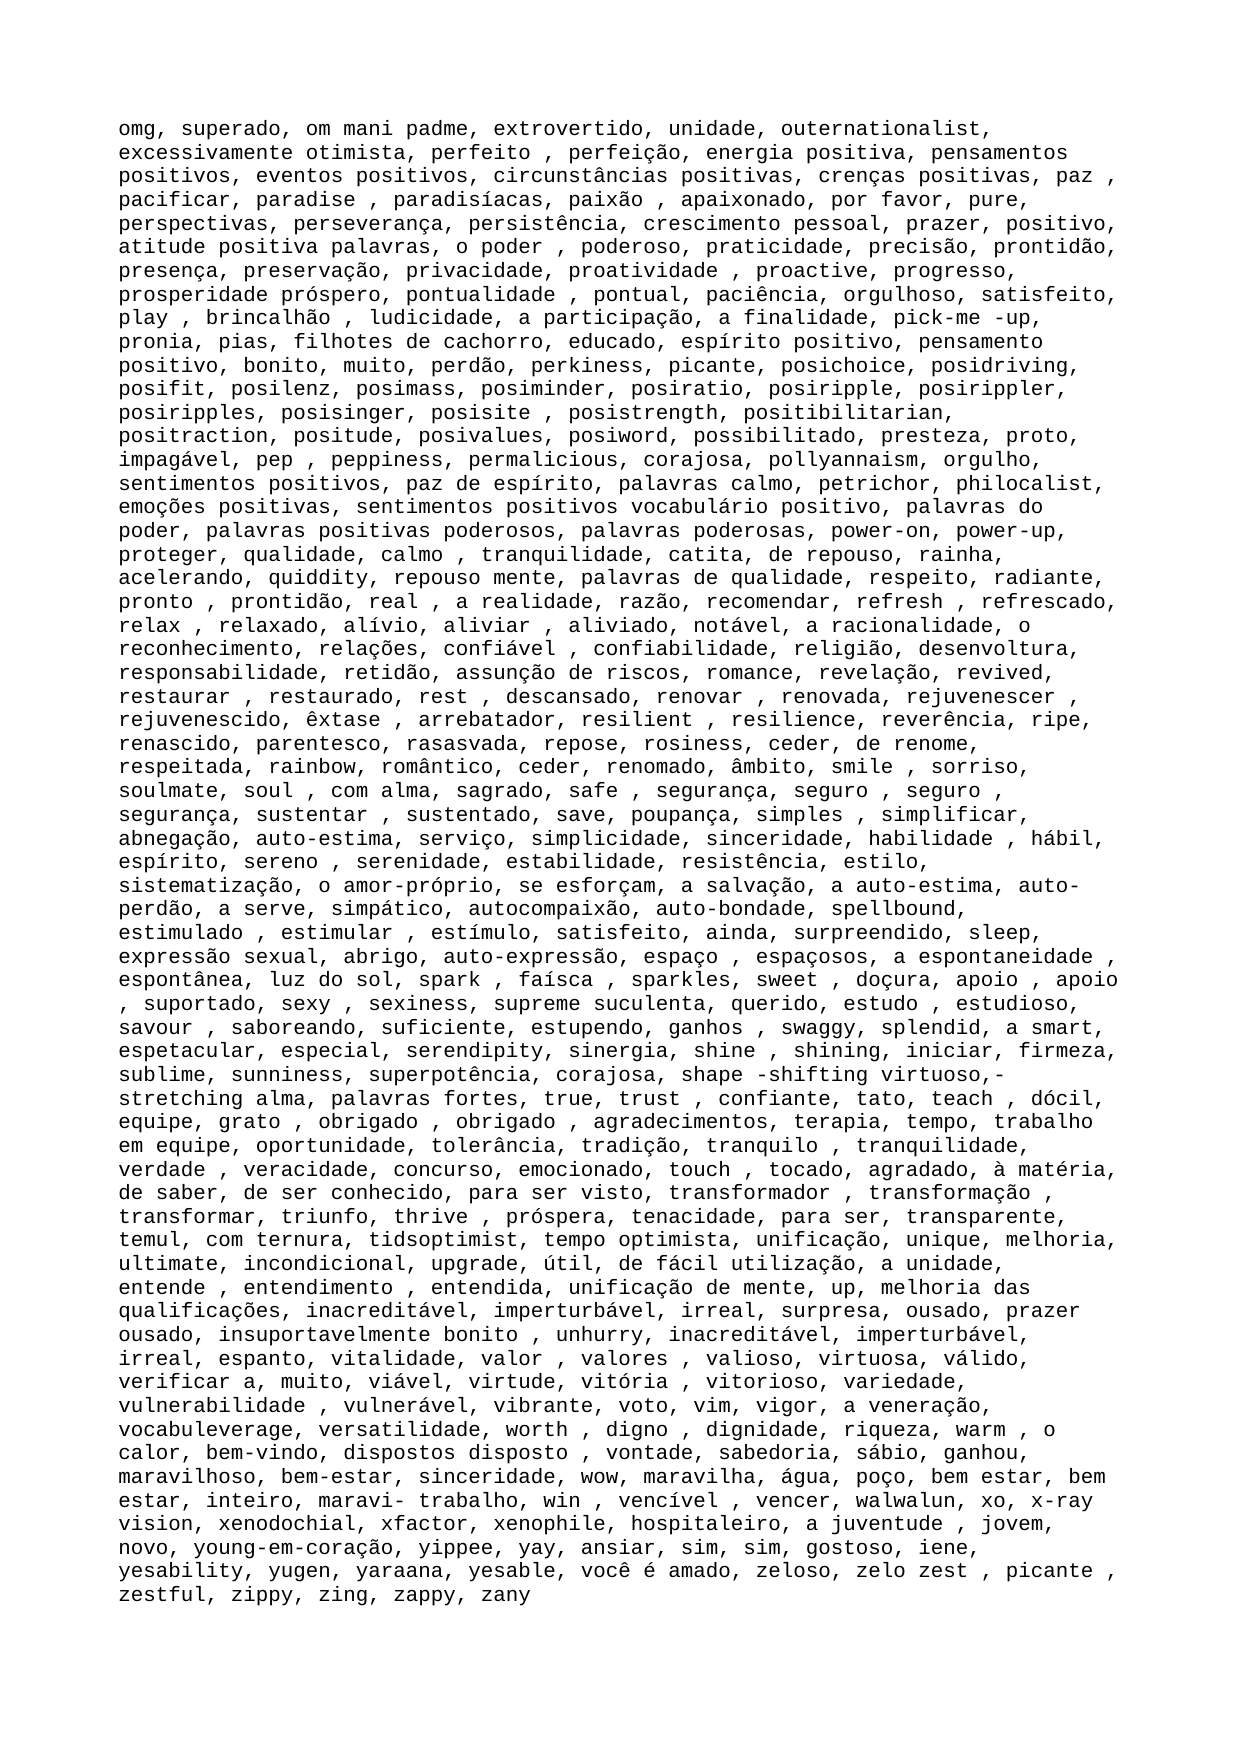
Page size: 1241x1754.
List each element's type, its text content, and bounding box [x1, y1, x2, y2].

text omg, superado, om mani padme, extrovertido, unidade, outernationalist, excessivamente otimista, perfeito , perfeição, energia positiva, pensamentos positivos, eventos positivos, circunstâncias positivas, crenças positivas, paz , pacificar, paradise , paradisíacas, paixão , apaixonado, por favor, pure, perspectivas, perseverança, persistência, crescimento pessoal, prazer, positivo, atitude positiva palavras, o poder , poderoso, praticidade, precisão, prontidão, presença, preservação, privacidade, proatividade , proactive, progresso, prosperidade próspero, pontualidade , pontual, paciência, orgulhoso, satisfeito, play , brincalhão , ludicidade, a participação, a finalidade, pick-me -up, pronia, pias, filhotes de cachorro, educado, espírito positivo, pensamento positivo, bonito, muito, perdão, perkiness, picante, posichoice, posidriving, posifit, posilenz, posimass, posiminder, posiratio, posiripple, posirippler, posiripples, posisinger, posisite , posistrength, positibilitarian, positraction, positude, posivalues, posiword, possibilitado, presteza, proto, impagável, pep , peppiness, permalicious, corajosa, pollyannaism, orgulho, sentimentos positivos, paz de espírito, palavras calmo, petrichor, philocalist, emoções positivas, sentimentos positivos vocabulário positivo, palavras do poder, palavras positivas poderosos, palavras poderosas, power-on, power-up, proteger, qualidade, calmo , tranquilidade, catita, de repouso, rainha, acelerando, quiddity, repouso mente, palavras de qualidade, respeito, radiante, pronto , prontidão, real , a realidade, razão, recomendar, refresh , refrescado, relax , relaxado, alívio, aliviar , aliviado, notável, a racionalidade, o reconhecimento, relações, confiável , confiabilidade, religião, desenvoltura, responsabilidade, retidão, assunção de riscos, romance, revelação, revived, restaurar , restaurado, rest , descansado, renovar , renovada, rejuvenescer , rejuvenescido, êxtase , arrebatador, resilient , resilience, reverência, ripe, renascido, parentesco, rasasvada, repose, rosiness, ceder, de renome, respeitada, rainbow, romântico, ceder, renomado, âmbito, smile , sorriso, soulmate, soul , com alma, sagrado, safe , segurança, seguro , seguro , segurança, sustentar , sustentado, save, poupança, simples , simplificar, abnegação, auto-estima, serviço, simplicidade, sinceridade, habilidade , hábil, espírito, sereno , serenidade, estabilidade, resistência, estilo, sistematização, o amor-próprio, se esforçam, a salvação, a auto-estima, auto-perdão, a serve, simpático, autocompaixão, auto-bondade, spellbound, estimulado , estimular , estímulo, satisfeito, ainda, surpreendido, sleep, expressão sexual, abrigo, auto-expressão, espaço , espaçosos, a espontaneidade , espontânea, luz do sol, spark , faísca , sparkles, sweet , doçura, apoio , apoio , suportado, sexy , sexiness, supreme suculenta, querido, estudo , estudioso, savour , saboreando, suficiente, estupendo, ganhos , swaggy, splendid, a smart, espetacular, especial, serendipity, sinergia, shine , shining, iniciar, firmeza, sublime, sunniness, superpotência, corajosa, shape -shifting virtuoso,-stretching alma, palavras fortes, true, trust , confiante, tato, teach , dócil, equipe, grato , obrigado , obrigado , agradecimentos, terapia, tempo, trabalho em equipe, oportunidade, tolerância, tradição, tranquilo , tranquilidade, verdade , veracidade, concurso, emocionado, touch , tocado, agradado, à matéria, de saber, de ser conhecido, para ser visto, transformador , transformação , transformar, triunfo, thrive , próspera, tenacidade, para ser, transparente, temul, com ternura, tidsoptimist, tempo optimista, unificação, unique, melhoria, ultimate, incondicional, upgrade, útil, de fácil utilização, a unidade, entende , entendimento , entendida, unificação de mente, up, melhoria das qualificações, inacreditável, imperturbável, irreal, surpresa, ousado, prazer ousado, insuportavelmente bonito , unhurry, inacreditável, imperturbável, irreal, espanto, vitalidade, valor , valores , valioso, virtuosa, válido, verificar a, muito, viável, virtude, vitória , vitorioso, variedade, vulnerabilidade , vulnerável, vibrante, voto, vim, vigor, a veneração, vocabuleverage, versatilidade, worth , digno , dignidade, riqueza, warm , o calor, bem-vindo, dispostos disposto , vontade, sabedoria, sábio, ganhou, maravilhoso, bem-estar, sinceridade, wow, maravilha, água, poço, bem estar, bem estar, inteiro, maravi- trabalho, win , vencível , vencer, walwalun, xo, x-ray vision, xenodochial, xfactor, xenophile, hospitaleiro, a juventude , jovem, novo, young-em-coração, yippee, yay, ansiar, sim, sim, gostoso, iene, yesability, yugen, yaraana, yesable, você é amado, zeloso, zelo zest , picante , zestful, zippy, zing, zappy, zany [118, 118, 1122, 1608]
